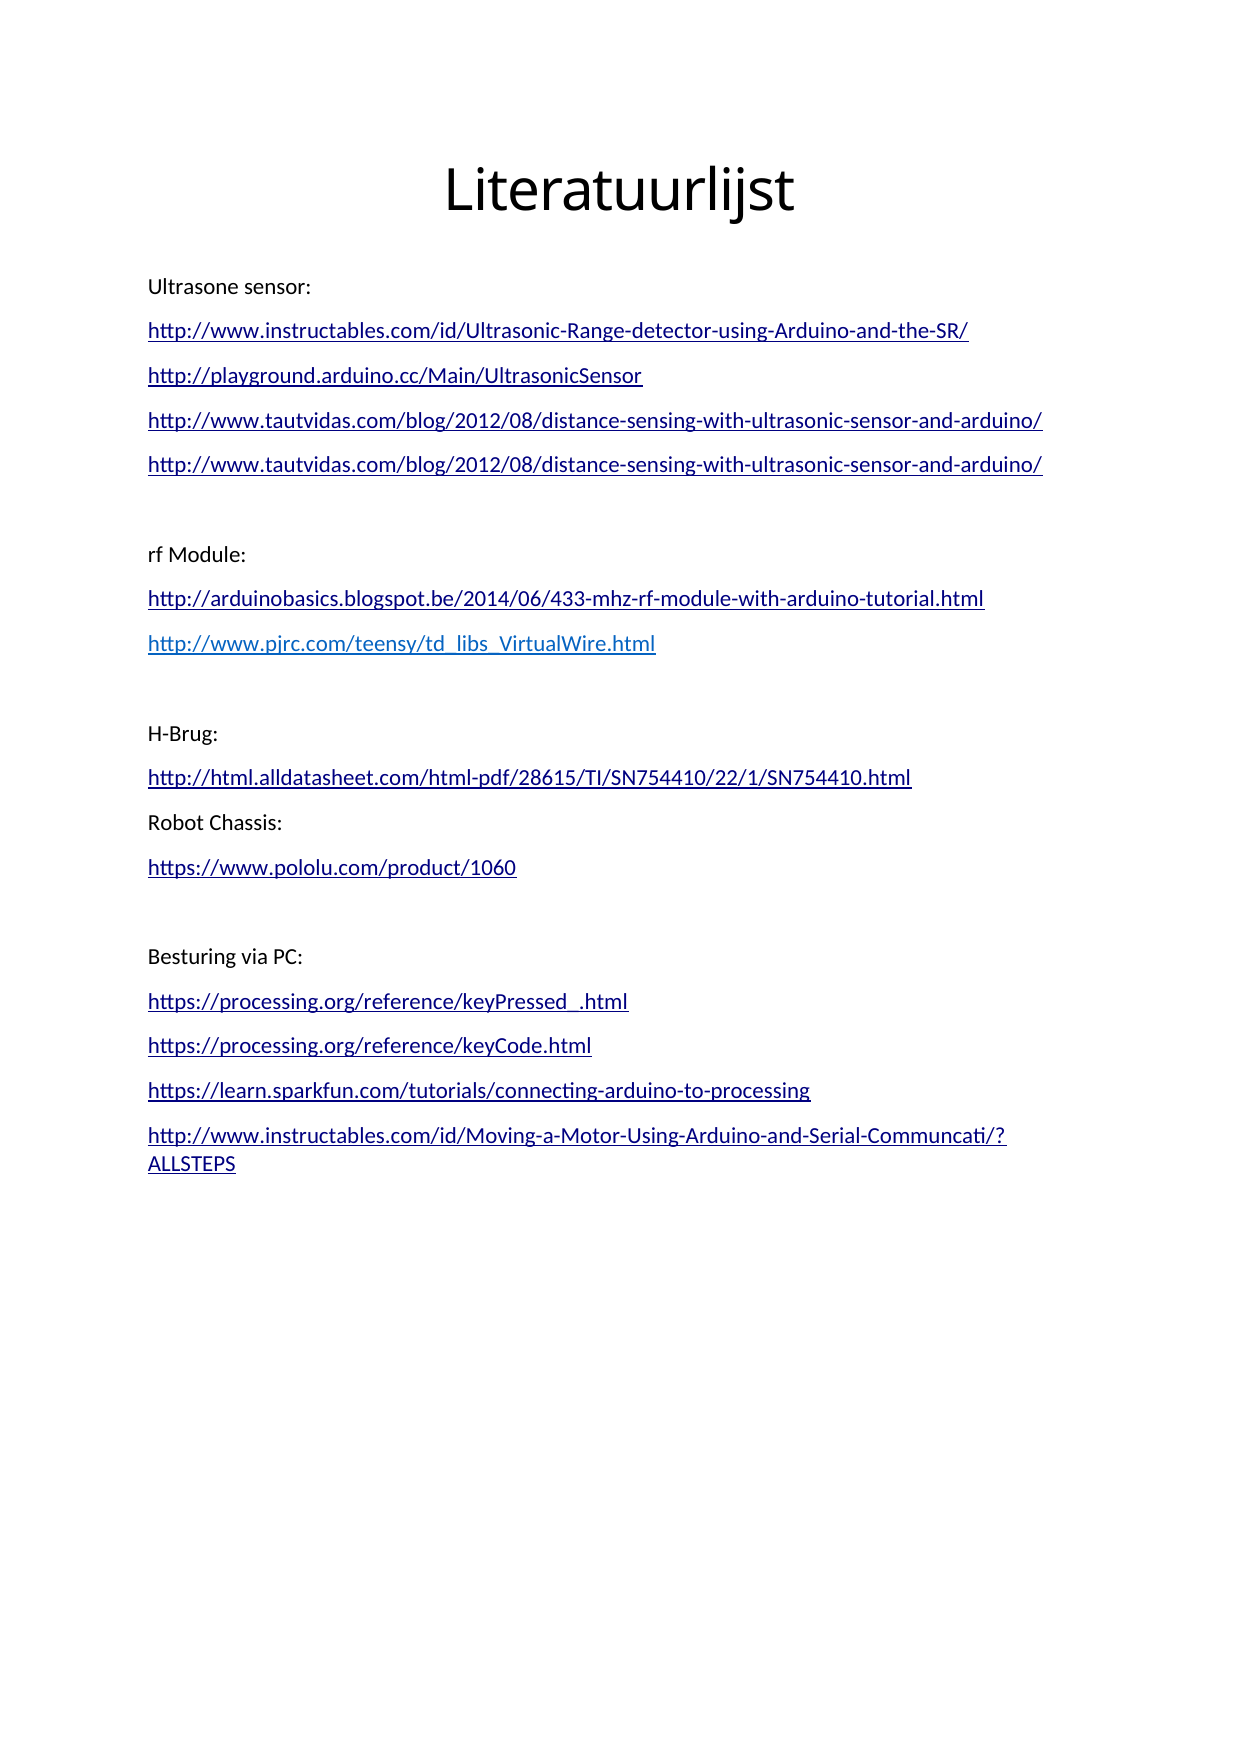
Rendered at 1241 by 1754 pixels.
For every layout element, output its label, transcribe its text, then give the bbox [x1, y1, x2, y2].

text http://www.tautvidas.com/blog/2012/08/distance-sensing-with-ultrasonic-sensor-and-arduino/ [148, 406, 1093, 434]
text https://www.pololu.com/product/1060 [148, 853, 1093, 881]
text rf Module: [148, 540, 1093, 568]
text http://www.pjrc.com/teensy/td_libs_VirtualWire.html [148, 629, 1093, 657]
text Literatuurlijst [148, 148, 1093, 227]
text https://processing.org/reference/keyCode.html [148, 1031, 1093, 1059]
text http://www.instructables.com/id/Moving-a-Motor-Using-Arduino-and-Serial-Communcati/?ALLSTEPS [148, 1121, 1093, 1177]
text Besturing via PC: [148, 942, 1093, 970]
text Ultrasone sensor: [148, 272, 1093, 300]
text http://html.alldatasheet.com/html-pdf/28615/TI/SN754410/22/1/SN754410.html [148, 763, 1093, 791]
text http://arduinobasics.blogspot.be/2014/06/433-mhz-rf-module-with-arduino-tutorial.html [148, 584, 1093, 613]
text http://playground.arduino.cc/Main/UltrasonicSensor [148, 361, 1093, 389]
text http://www.instructables.com/id/Ultrasonic-Range-detector-using-Arduino-and-the-SR/ [148, 316, 1093, 344]
text https://learn.sparkfun.com/tutorials/connecting-arduino-to-processing [148, 1076, 1093, 1104]
text http://www.tautvidas.com/blog/2012/08/distance-sensing-with-ultrasonic-sensor-and-arduino/ [148, 451, 1093, 478]
text Robot Chassis: [148, 808, 1093, 836]
text https://processing.org/reference/keyPressed_.html [148, 987, 1093, 1015]
text H-Brug: [148, 719, 1093, 747]
